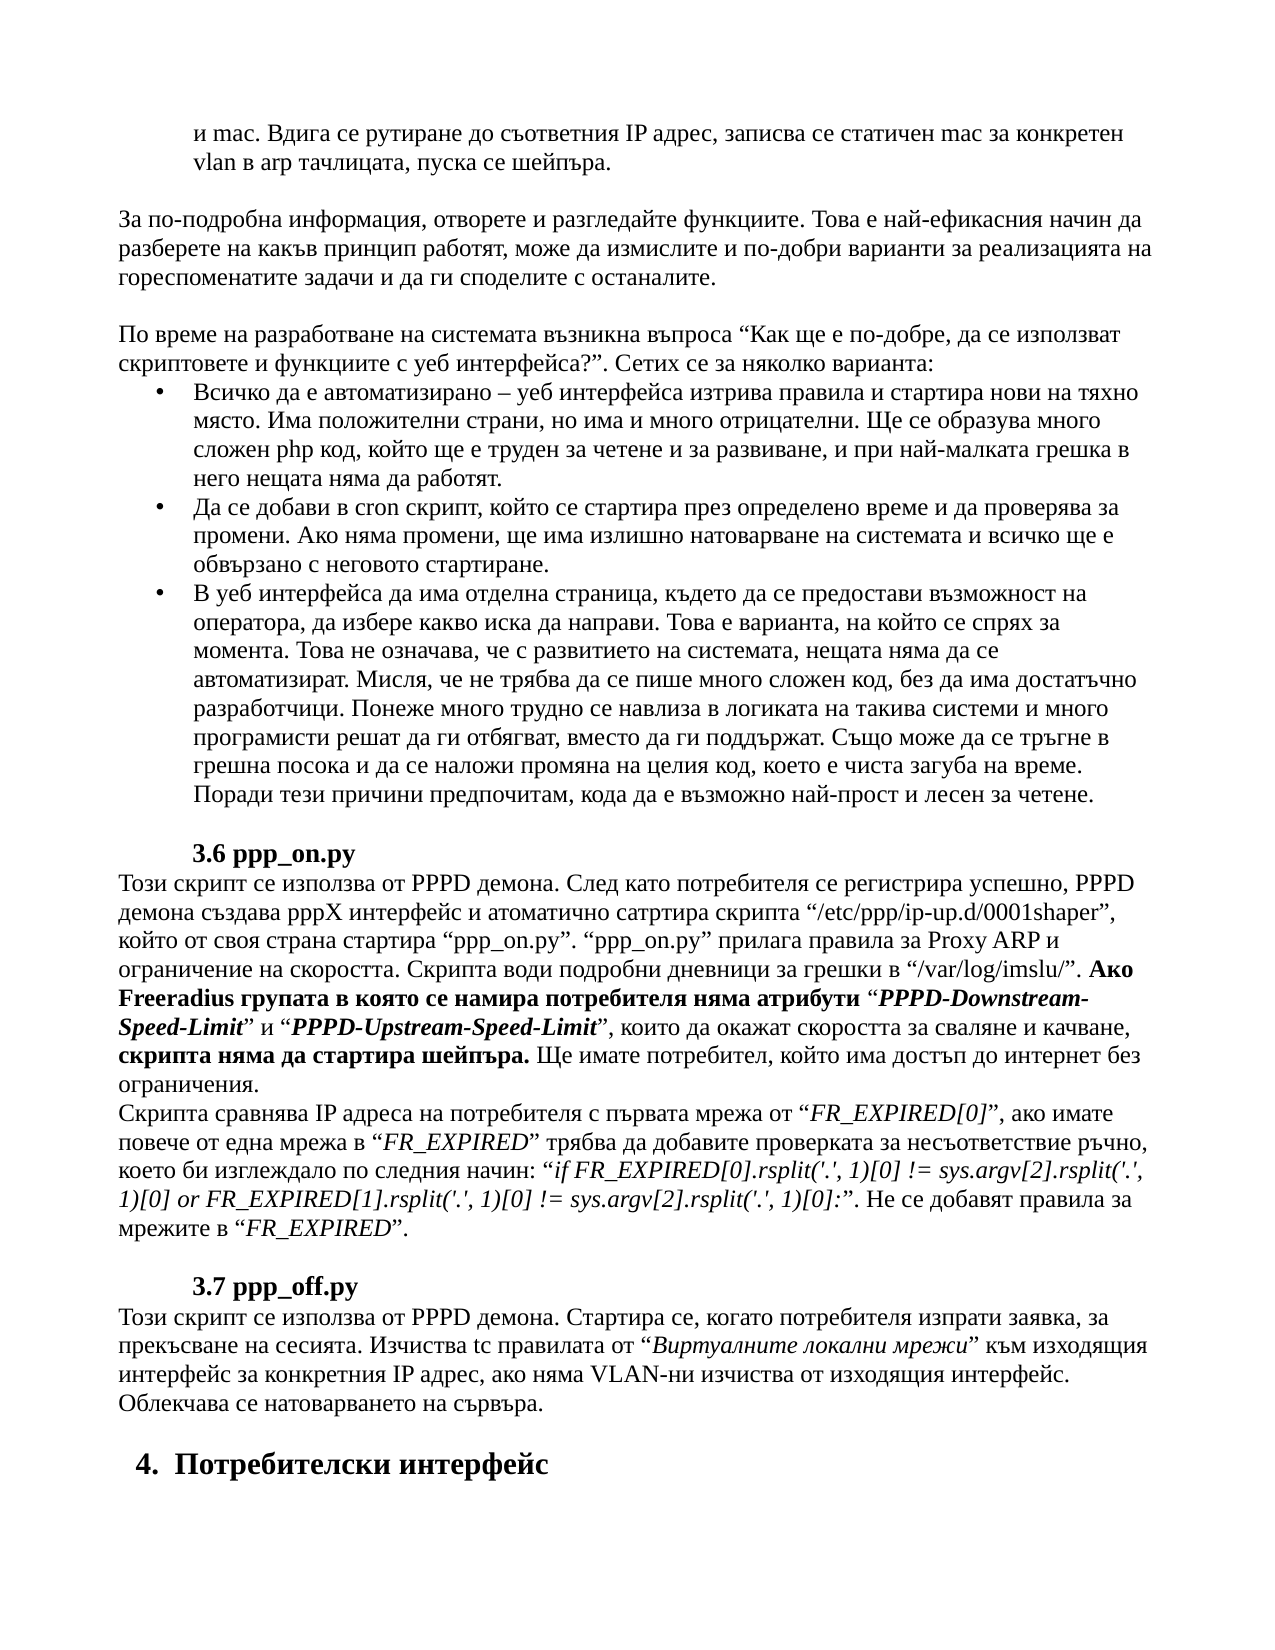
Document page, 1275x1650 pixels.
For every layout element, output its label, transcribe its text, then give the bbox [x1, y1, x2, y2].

text 3.7 ppp_off.py [192, 1271, 1157, 1302]
text 3.6 ppp_on.py [192, 837, 1157, 868]
text Този скрипт се използва от PPPD демона. След като потребителя се регистрира успешно, PPPD демона създава pppX интерфейс и атоматично сатртира скрипта “/etc/ppp/ip-up.d/0001shaper”, който от своя страна стартира “ppp_on.py”. “ppp_on.py” прилага правила за Proxy ARP и ограничение на скоростта. Скрипта води подробни дневници за грешки в “/var/log/imslu/”. Ако Freeradius групата в която се намира потребителя няма атрибути “PPPD-Downstream-Speed-Limit” и “PPPD-Upstream-Speed-Limit”, които да окажат скоростта за сваляне и качване, скрипта няма да стартира шейпъра. Ще имате потребител, който има достъп до интернет без ограничения. [118, 868, 1157, 1098]
text Този скрипт се използва от PPPD демона. Стартира се, когато потребителя изпрати заявка, за прекъсване на сесията. Изчиства tc правилата от “Виртуалните локални мрежи” към изходящия интерфейс за конкретния IP адрес, ако няма VLAN-ни изчиства от изходящия интерфейс. Облекчава се натоварването на сървъра. [118, 1302, 1157, 1417]
list Всичко да е автоматизирано – уеб интерфейса изтрива правила и стартира нови на тяхно място. Има положителни страни, но има и много отрицателни. Ще се образува много сложен php код, който ще е труден за четене и за развиване, и при най-малката грешка в него нещата няма да работят. [156, 377, 1157, 492]
text Скрипта сравнява IP адреса на потребителя с първата мрежа от “FR_EXPIRED[0]”, ако имате повече от една мрежа в “FR_EXPIRED” трябва да добавите проверката за несъответствие ръчно, което би изглеждало по следния начин: “if FR_EXPIRED[0].rsplit('.', 1)[0] != sys.argv[2].rsplit('.', 1)[0] or FR_EXPIRED[1].rsplit('.', 1)[0] != sys.argv[2].rsplit('.', 1)[0]:”. Не се добавят правила за мрежите в “FR_EXPIRED”. [118, 1098, 1157, 1242]
list Да се добави в cron скрипт, който се стартира през определено време и да проверява за промени. Ако няма промени, ще има излишно натоварване на системата и всичко ще е обвързано с неговото стартиране. [156, 492, 1157, 578]
list и mac. Вдига се рутиране до съответния IP адрес, записва се статичен mac за конкретен vlan в arp тачлицата, пуска се шейпъра. [156, 118, 1157, 176]
text По време на разработване на системата възникна въпроса “Как ще е по-добре, да се използват скриптовете и функциите с уеб интерфейса?”. Сетих се за няколко варианта: [118, 319, 1157, 377]
text 4. Потребителски интерфейс [0, 1445, 1157, 1481]
list В уеб интерфейса да има отделна страница, където да се предостави възможност на оператора, да избере какво иска да направи. Това е варианта, на който се спрях за момента. Това не означава, че с развитието на системата, нещата няма да се автоматизират. Мисля, че не трябва да се пише много сложен код, без да има достатъчно разработчици. Понеже много трудно се навлиза в логиката на такива системи и много програмисти решат да ги отбягват, вместо да ги поддържат. Също може да се тръгне в грешна посока и да се наложи промяна на целия код, което е чиста загуба на време. Поради тези причини предпочитам, кода да е възможно най-прост и лесен за четене. [156, 578, 1157, 808]
text За по-подробна информация, отворете и разгледайте функциите. Това е най-ефикасния начин да разберете на какъв принцип работят, може да измислите и по-добри варианти за реализацията на гореспоменатите задачи и да ги споделите с останалите. [118, 204, 1157, 291]
